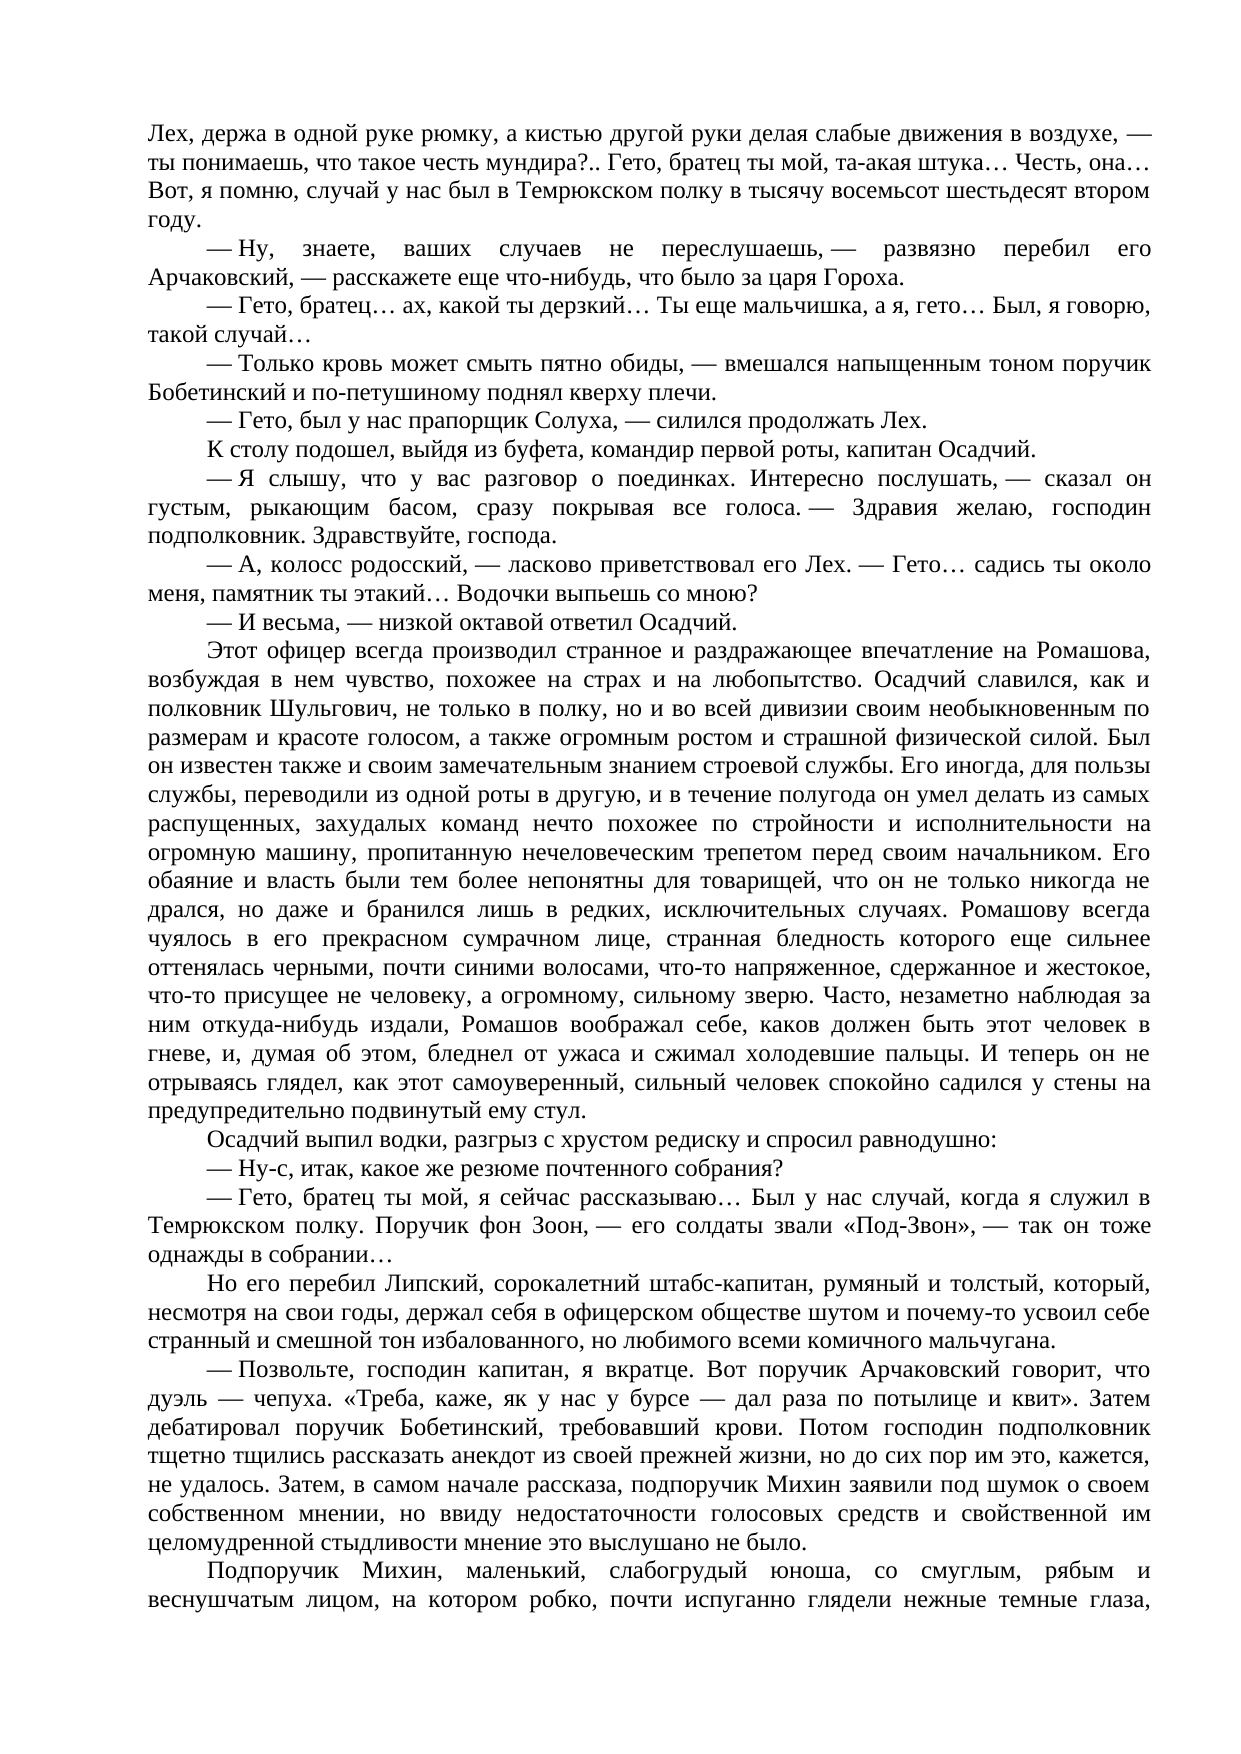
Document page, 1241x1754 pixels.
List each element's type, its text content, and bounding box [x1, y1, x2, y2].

text — А, колосс родосский, — ласково приветствовал его Лех. — Гето… садись ты около меня, памятник ты этакий… Водочки выпьешь со мною? [148, 549, 1152, 607]
text Лех, держа в одной руке рюмку, а кистью другой руки делая слабые движения в воздухе, — ты понимаешь, что такое честь мундира?.. Гето, братец ты мой, та-акая штука… Честь, она… Вот, я помню, случай у нас был в Темрюкском полку в тысячу восемьсот шестьдесят втором году. [148, 118, 1152, 233]
text — Позвольте, господин капитан, я вкратце. Вот поручик Арчаковский говорит, что дуэль — чепуха. «Треба, каже, як у нас у бурсе — дал раза по потылице и квит». Затем дебатировал поручик Бобетинский, требовавший крови. Потом господин подполковник тщетно тщились рассказать анекдот из своей прежней жизни, но до сих пор им это, кажется, не удалось. Затем, в самом начале рассказа, подпоручик Михин заявили под шумок о своем собственном мнении, но ввиду недостаточности голосовых средств и свойственной им целомудренной стыдливости мнение это выслушано не было. [148, 1354, 1152, 1556]
text Но его перебил Липский, сорокалетний штабс-капитан, румяный и толстый, который, несмотря на свои годы, держал себя в офицерском обществе шутом и почему-то усвоил себе странный и смешной тон избалованного, но любимого всеми комичного мальчугана. [148, 1268, 1152, 1354]
text Этот офицер всегда производил странное и раздражающее впечатление на Ромашова, возбуждая в нем чувство, похожее на страх и на любопытство. Осадчий славился, как и полковник Шульгович, не только в полку, но и во всей дивизии своим необыкновенным по размерам и красоте голосом, а также огромным ростом и страшной физической силой. Был он известен также и своим замечательным знанием строевой службы. Его иногда, для пользы службы, переводили из одной роты в другую, и в течение полугода он умел делать из самых распущенных, захудалых команд нечто похожее по стройности и исполнительности на огромную машину, пропитанную нечеловеческим трепетом перед своим начальником. Его обаяние и власть были тем более непонятны для товарищей, что он не только никогда не дрался, но даже и бранился лишь в редких, исключительных случаях. Ромашову всегда чуялось в его прекрасном сумрачном лице, странная бледность которого еще сильнее оттенялась черными, почти синими волосами, что-то напряженное, сдержанное и жестокое, что-то присущее не человеку, а огромному, сильному зверю. Часто, незаметно наблюдая за ним откуда-нибудь издали, Ромашов воображал себе, каков должен быть этот человек в гневе, и, думая об этом, бледнел от ужаса и сжимал холодевшие пальцы. И теперь он не отрываясь глядел, как этот самоуверенный, сильный человек спокойно садился у стены на предупредительно подвинутый ему стул. [148, 636, 1152, 1124]
text Осадчий выпил водки, разгрыз с хрустом редиску и спросил равнодушно: [148, 1124, 1152, 1153]
text К столу подошел, выйдя из буфета, командир первой роты, капитан Осадчий. [148, 434, 1152, 463]
text — Я слышу, что у вас разговор о поединках. Интересно послушать, — сказал он густым, рыкающим басом, сразу покрывая все голоса. — Здравия желаю, господин подполковник. Здравствуйте, господа. [148, 463, 1152, 549]
text — Гето, братец ты мой, я сейчас рассказываю… Был у нас случай, когда я служил в Темрюкском полку. Поручик фон Зоон, — его солдаты звали «Под-Звон», — так он тоже однажды в собрании… [148, 1182, 1152, 1268]
text — Ну, знаете, ваших случаев не переслушаешь, — развязно перебил его Арчаковский, — расскажете еще что-нибудь, что было за царя Гороха. [148, 233, 1152, 291]
text — Только кровь может смыть пятно обиды, — вмешался напыщенным тоном поручик Бобетинский и по-петушиному поднял кверху плечи. [148, 348, 1152, 406]
text — Гето, братец… ах, какой ты дерзкий… Ты еще мальчишка, а я, гето… Был, я говорю, такой случай… [148, 291, 1152, 348]
text Подпоручик Михин, маленький, слабогрудый юноша, со смуглым, рябым и веснушчатым лицом, на котором робко, почти испуганно глядели нежные темные глаза, [148, 1556, 1152, 1613]
text — И весьма, — низкой октавой ответил Осадчий. [148, 607, 1152, 636]
text — Ну-с, итак, какое же резюме почтенного собрания? [148, 1153, 1152, 1182]
text — Гето, был у нас прапорщик Солуха, — силился продолжать Лех. [148, 406, 1152, 434]
